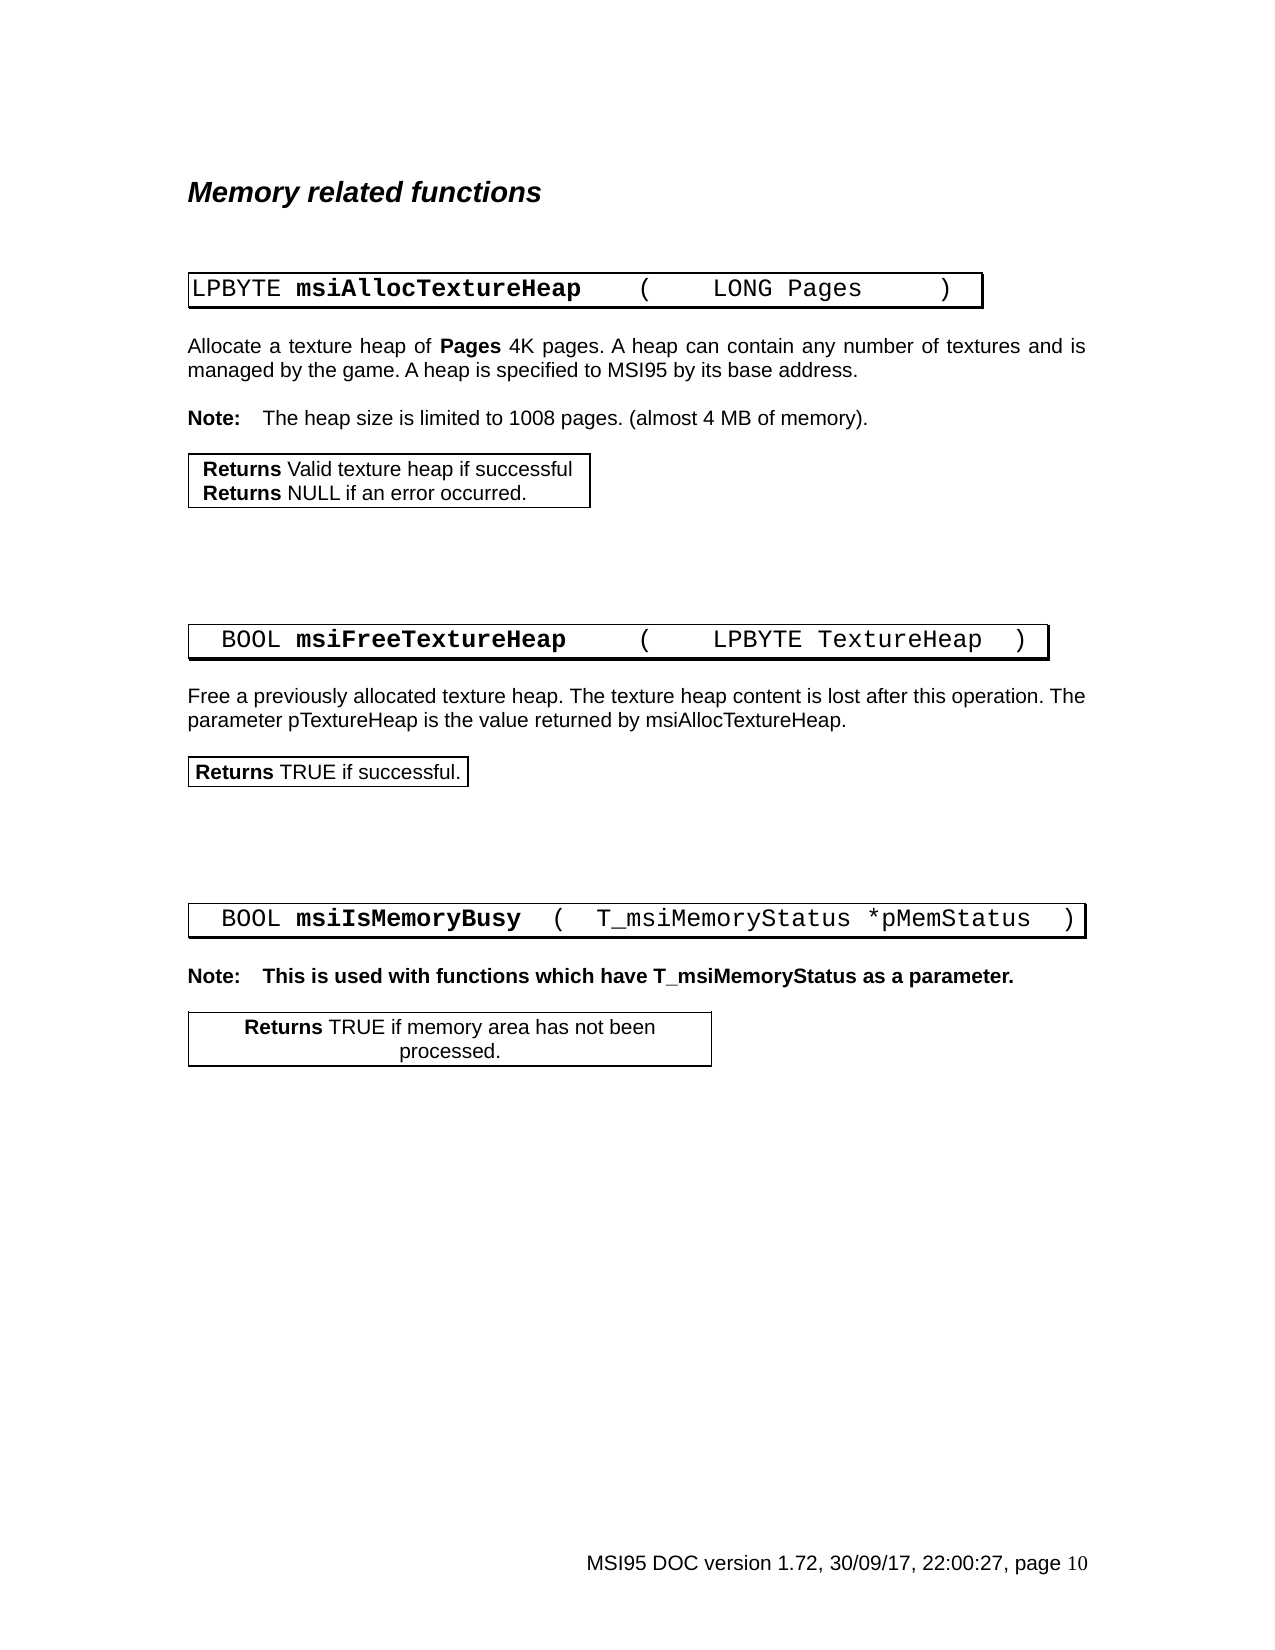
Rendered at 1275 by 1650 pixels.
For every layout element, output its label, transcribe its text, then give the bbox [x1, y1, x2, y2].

text BOOL msiFreeTextureHeap ( LPBYTE TextureHeap ) [189, 625, 1047, 657]
text Returns TRUE if memory area has not been processed. [189, 1013, 711, 1065]
subtitle Memory related functions [187, 175, 1087, 208]
text BOOL msiIsMemoryBusy ( T_msiMemoryStatus *pMemStatus ) [189, 904, 1084, 936]
text Note: This is used with functions which have T_msiMemoryStatus as a parameter. [187, 963, 1087, 987]
text LPBYTE msiAllocTextureHeap ( LONG Pages ) [189, 274, 981, 306]
text Returns NULL if an error occurred. [189, 477, 589, 507]
text Allocate a texture heap of Pages 4K pages. A heap can contain any number of textures and is managed by the game. A heap is specified to MSI95 by its base address. [187, 333, 1087, 381]
text Note: The heap size is limited to 1008 pages. (almost 4 MB of memory). [187, 405, 1087, 429]
text Free a previously allocated texture heap. The texture heap content is lost after this operation. The parameter pTextureHeap is the value returned by msiAllocTextureHeap. [187, 684, 1087, 732]
text Returns TRUE if successful. [189, 758, 467, 786]
text Returns Valid texture heap if successful [189, 455, 589, 477]
